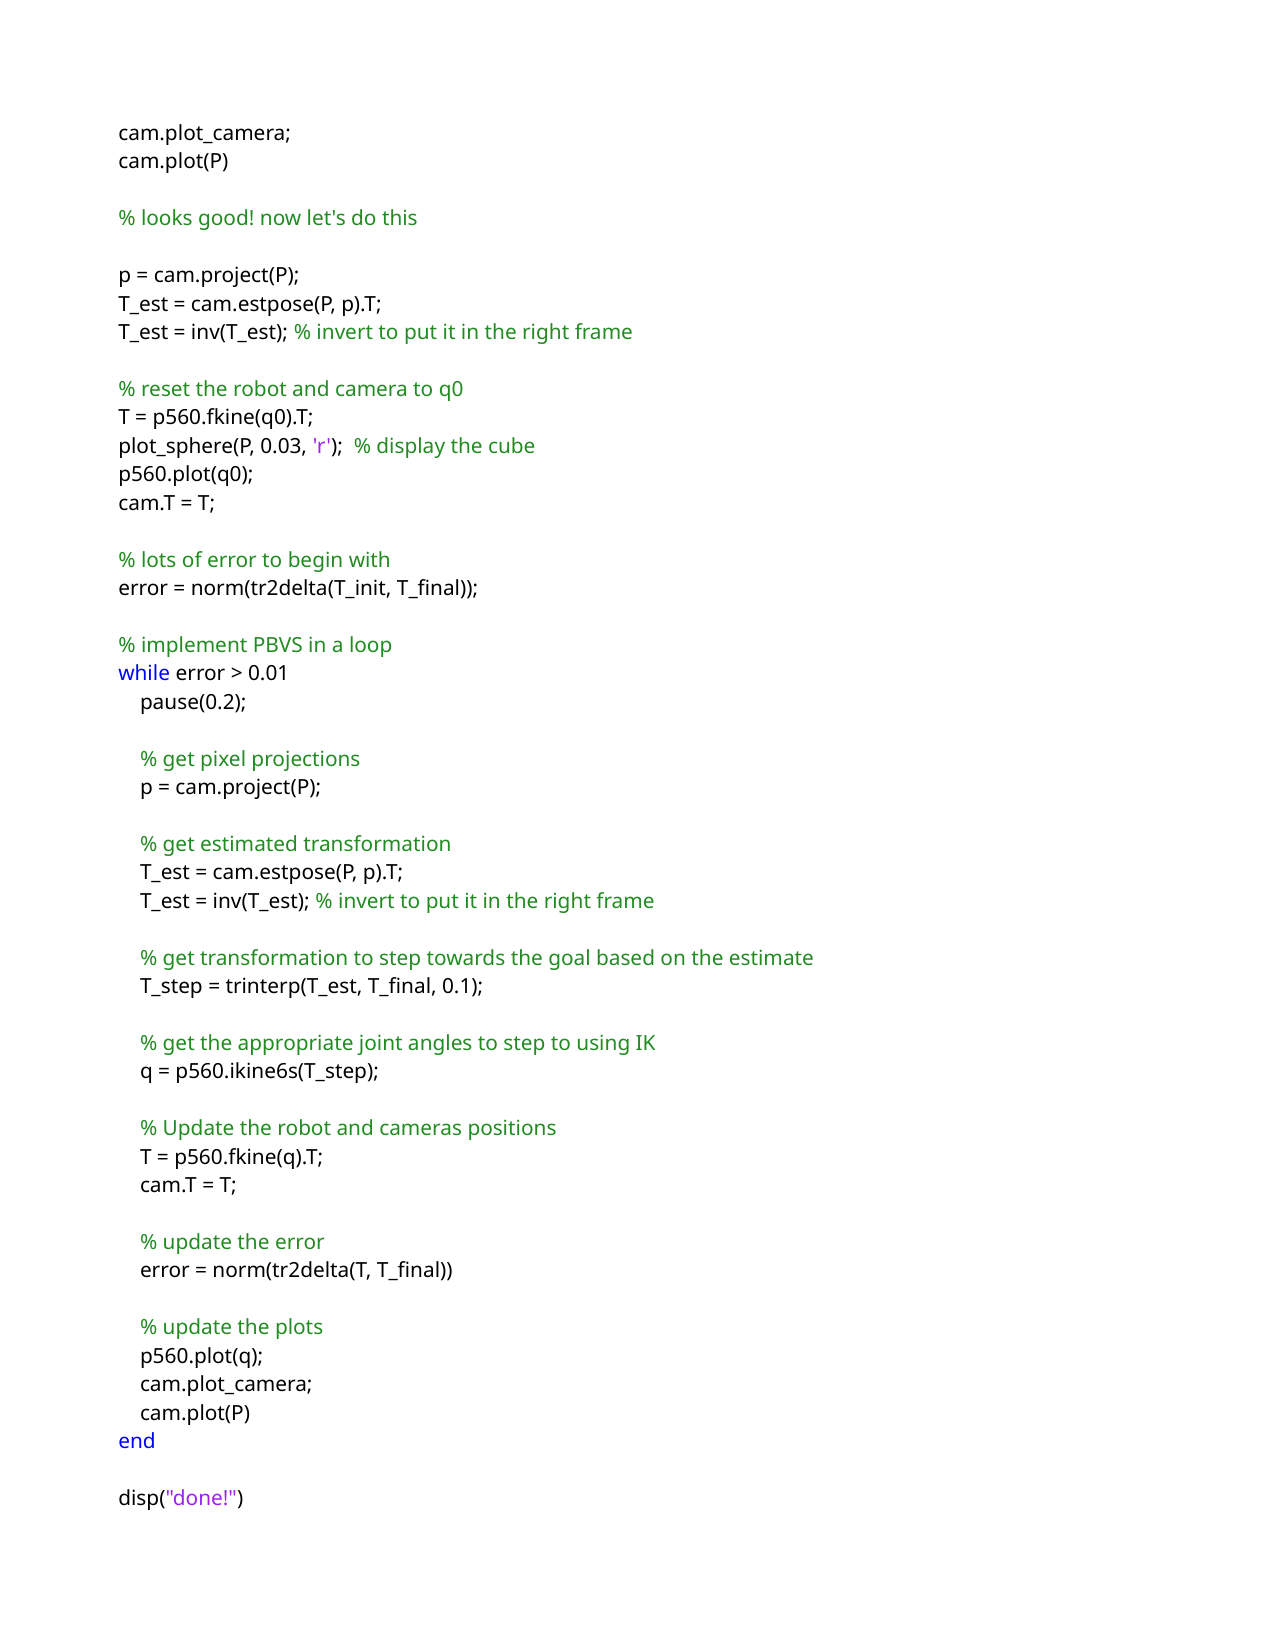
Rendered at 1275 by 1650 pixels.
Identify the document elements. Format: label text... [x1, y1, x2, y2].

text T_est = inv(T_est); % invert to put it in the right frame [118, 886, 1157, 914]
text T_step = trinterp(T_est, T_final, 0.1); [118, 971, 1157, 1000]
text cam.plot_camera; [118, 118, 1157, 147]
text end [118, 1426, 1157, 1455]
text p = cam.project(P); [118, 772, 1157, 801]
text T = p560.fkine(q).T; [118, 1142, 1157, 1170]
text q = p560.ikine6s(T_step); [118, 1057, 1157, 1085]
text cam.T = T; [118, 488, 1157, 516]
text T_est = cam.estpose(P, p).T; [118, 857, 1157, 886]
text % lots of error to begin with [118, 545, 1157, 573]
text % looks good! now let's do this [118, 203, 1157, 232]
text % implement PBVS in a loop [118, 630, 1157, 658]
text cam.T = T; [118, 1170, 1157, 1199]
text p560.plot(q); [118, 1341, 1157, 1369]
text cam.plot(P) [118, 1398, 1157, 1426]
text T = p560.fkine(q0).T; [118, 402, 1157, 431]
text % get pixel projections [118, 744, 1157, 772]
text % get transformation to step towards the goal based on the estimate [118, 943, 1157, 971]
text T_est = inv(T_est); % invert to put it in the right frame [118, 317, 1157, 346]
text % update the plots [118, 1312, 1157, 1341]
text % get estimated transformation [118, 829, 1157, 857]
text cam.plot_camera; [118, 1369, 1157, 1398]
text % reset the robot and camera to q0 [118, 374, 1157, 402]
text T_est = cam.estpose(P, p).T; [118, 289, 1157, 317]
text plot_sphere(P, 0.03, 'r'); % display the cube [118, 431, 1157, 459]
text % Update the robot and cameras positions [118, 1113, 1157, 1142]
text p = cam.project(P); [118, 260, 1157, 289]
text while error > 0.01 [118, 658, 1157, 687]
text % update the error [118, 1227, 1157, 1256]
text pause(0.2); [118, 687, 1157, 715]
text cam.plot(P) [118, 147, 1157, 175]
text error = norm(tr2delta(T, T_final)) [118, 1256, 1157, 1284]
text p560.plot(q0); [118, 459, 1157, 488]
text error = norm(tr2delta(T_init, T_final)); [118, 573, 1157, 602]
text % get the appropriate joint angles to step to using IK [118, 1028, 1157, 1057]
text disp("done!") [118, 1483, 1157, 1512]
